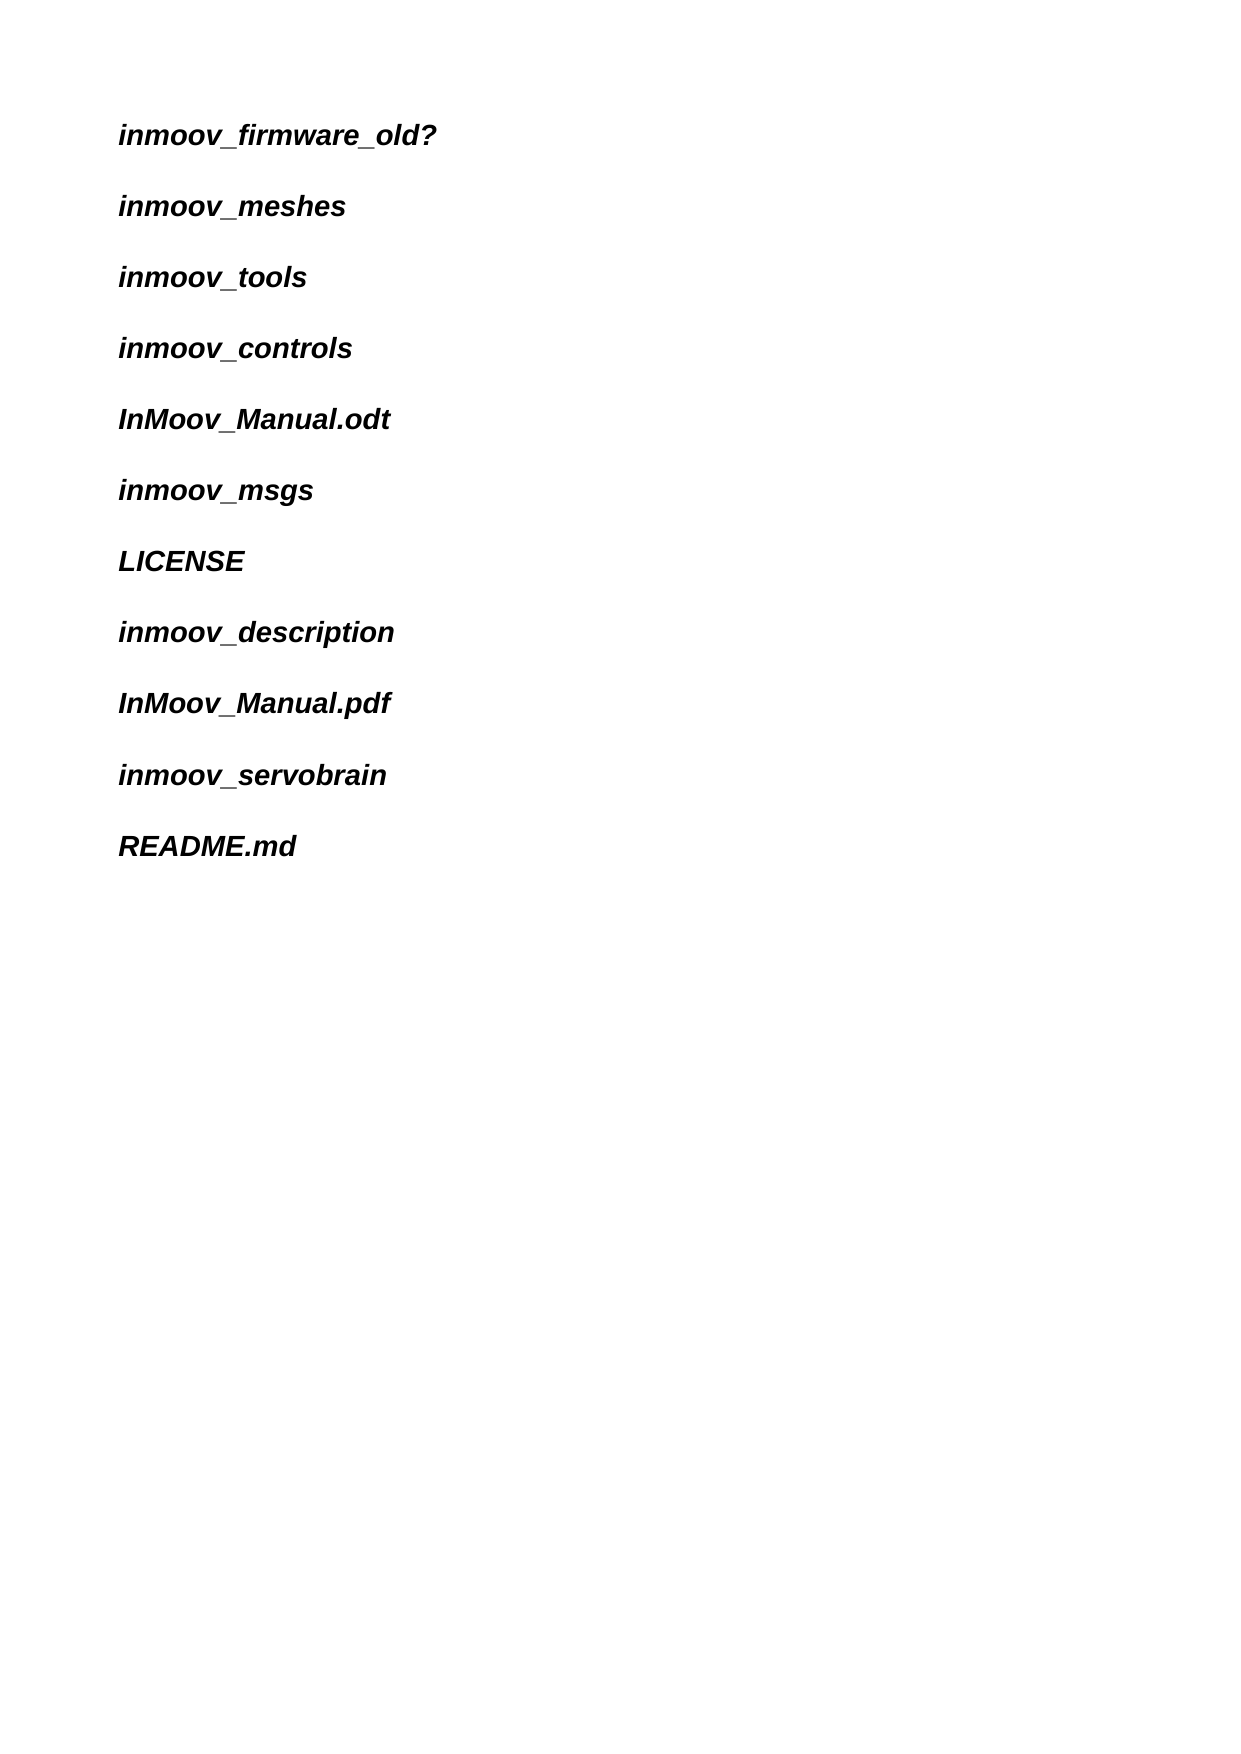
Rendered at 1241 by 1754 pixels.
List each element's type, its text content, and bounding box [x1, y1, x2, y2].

subtitle inmoov_controls [118, 331, 1122, 365]
subtitle LICENSE [118, 544, 1122, 578]
subtitle InMoov_Manual.odt [118, 402, 1122, 436]
subtitle inmoov_msgs [118, 473, 1122, 507]
subtitle inmoov_tools [118, 260, 1122, 294]
subtitle README.md [118, 828, 1122, 929]
subtitle inmoov_servobrain [118, 757, 1122, 791]
subtitle inmoov_description [118, 615, 1122, 649]
subtitle inmoov_firmware_old? [118, 118, 1122, 152]
subtitle InMoov_Manual.pdf [118, 686, 1122, 720]
subtitle inmoov_meshes [118, 189, 1122, 223]
